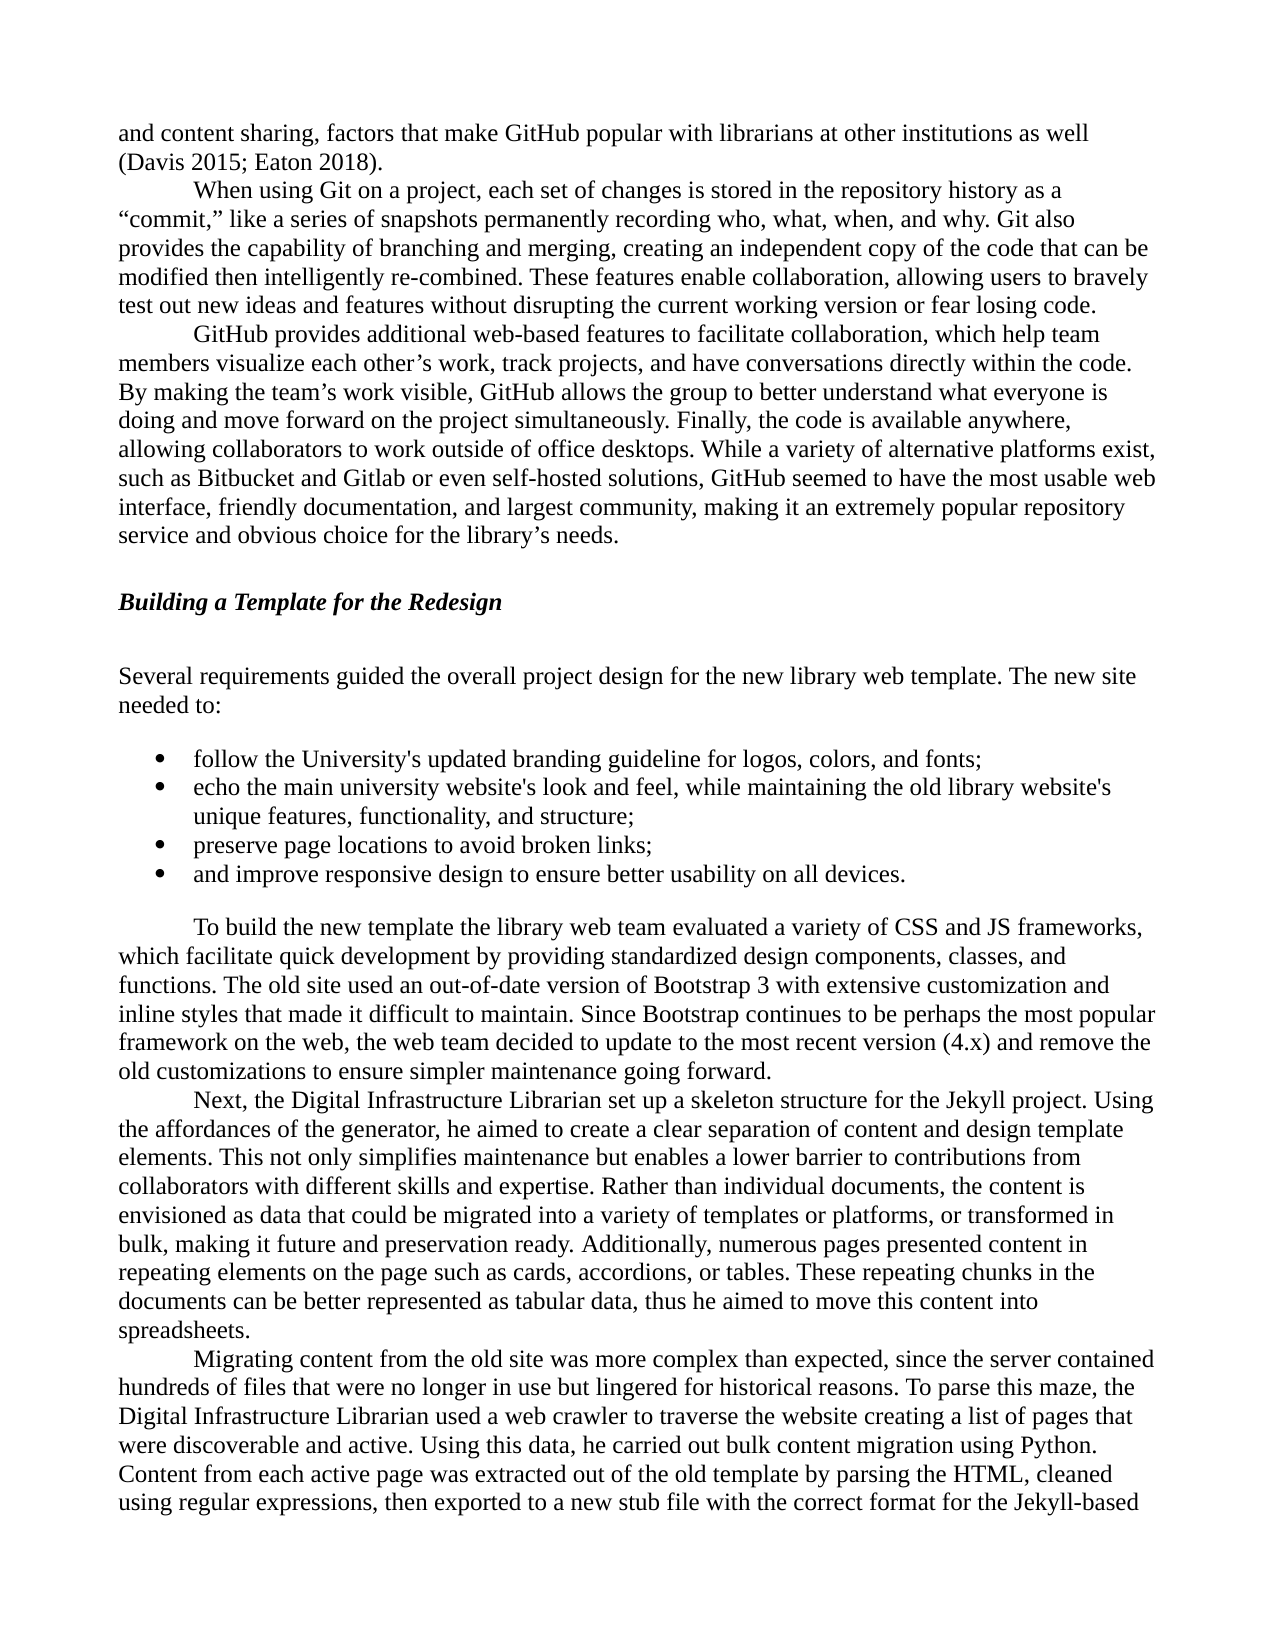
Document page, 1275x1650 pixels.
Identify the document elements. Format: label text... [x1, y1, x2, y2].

subtitle Building a Template for the Redesign [118, 587, 1098, 616]
list echo the main university website's look and feel, while maintaining the old library website's unique features, functionality, and structure; [156, 772, 1157, 830]
text Next, the Digital Infrastructure Librarian set up a skeleton structure for the Jekyll project. Using the affordances of the generator, he aimed to create a clear separation of content and design template elements. This not only simplifies maintenance but enables a lower barrier to contributions from collaborators with different skills and expertise. Rather than individual documents, the content is envisioned as data that could be migrated into a variety of templates or platforms, or transformed in bulk, making it future and preservation ready. Additionally, numerous pages presented content in repeating elements on the page such as cards, accordions, or tables. These repeating chunks in the documents can be better represented as tabular data, thus he aimed to move this content into spreadsheets. [118, 1085, 1157, 1344]
text To build the new template the library web team evaluated a variety of CSS and JS frameworks, which facilitate quick development by providing standardized design components, classes, and functions. The old site used an out-of-date version of Bootstrap 3 with extensive customization and inline styles that made it difficult to maintain. Since Bootstrap continues to be perhaps the most popular framework on the web, the web team decided to update to the most recent version (4.x) and remove the old customizations to ensure simpler maintenance going forward. [118, 912, 1157, 1085]
list follow the University's updated branding guideline for logos, colors, and fonts; [156, 744, 1157, 772]
text and content sharing, factors that make GitHub popular with librarians at other institutions as well (Davis 2015; Eaton 2018). [118, 118, 1157, 176]
list preserve page locations to avoid broken links; [156, 830, 1157, 859]
text When using Git on a project, each set of changes is stored in the repository history as a “commit,” like a series of snapshots permanently recording who, what, when, and why. Git also provides the capability of branching and merging, creating an independent copy of the code that can be modified then intelligently re-combined. These features enable collaboration, allowing users to bravely test out new ideas and features without disrupting the current working version or fear losing code. [118, 176, 1157, 319]
list and improve responsive design to ensure better usability on all devices. [156, 859, 1157, 887]
text Several requirements guided the overall project design for the new library web template. The new site needed to: [118, 661, 1157, 719]
text GitHub provides additional web-based features to facilitate collaboration, which help team members visualize each other’s work, track projects, and have conversations directly within the code. By making the team’s work visible, GitHub allows the group to better understand what everyone is doing and move forward on the project simultaneously. Finally, the code is available anywhere, allowing collaborators to work outside of office desktops. While a variety of alternative platforms exist, such as Bitbucket and Gitlab or even self-hosted solutions, GitHub seemed to have the most usable web interface, friendly documentation, and largest community, making it an extremely popular repository service and obvious choice for the library’s needs. [118, 319, 1157, 549]
text Migrating content from the old site was more complex than expected, since the server contained hundreds of files that were no longer in use but lingered for historical reasons. To parse this maze, the Digital Infrastructure Librarian used a web crawler to traverse the website creating a list of pages that were discoverable and active. Using this data, he carried out bulk content migration using Python. Content from each active page was extracted out of the old template by parsing the HTML, cleaned using regular expressions, then exported to a new stub file with the correct format for the Jekyll-based [118, 1344, 1157, 1516]
